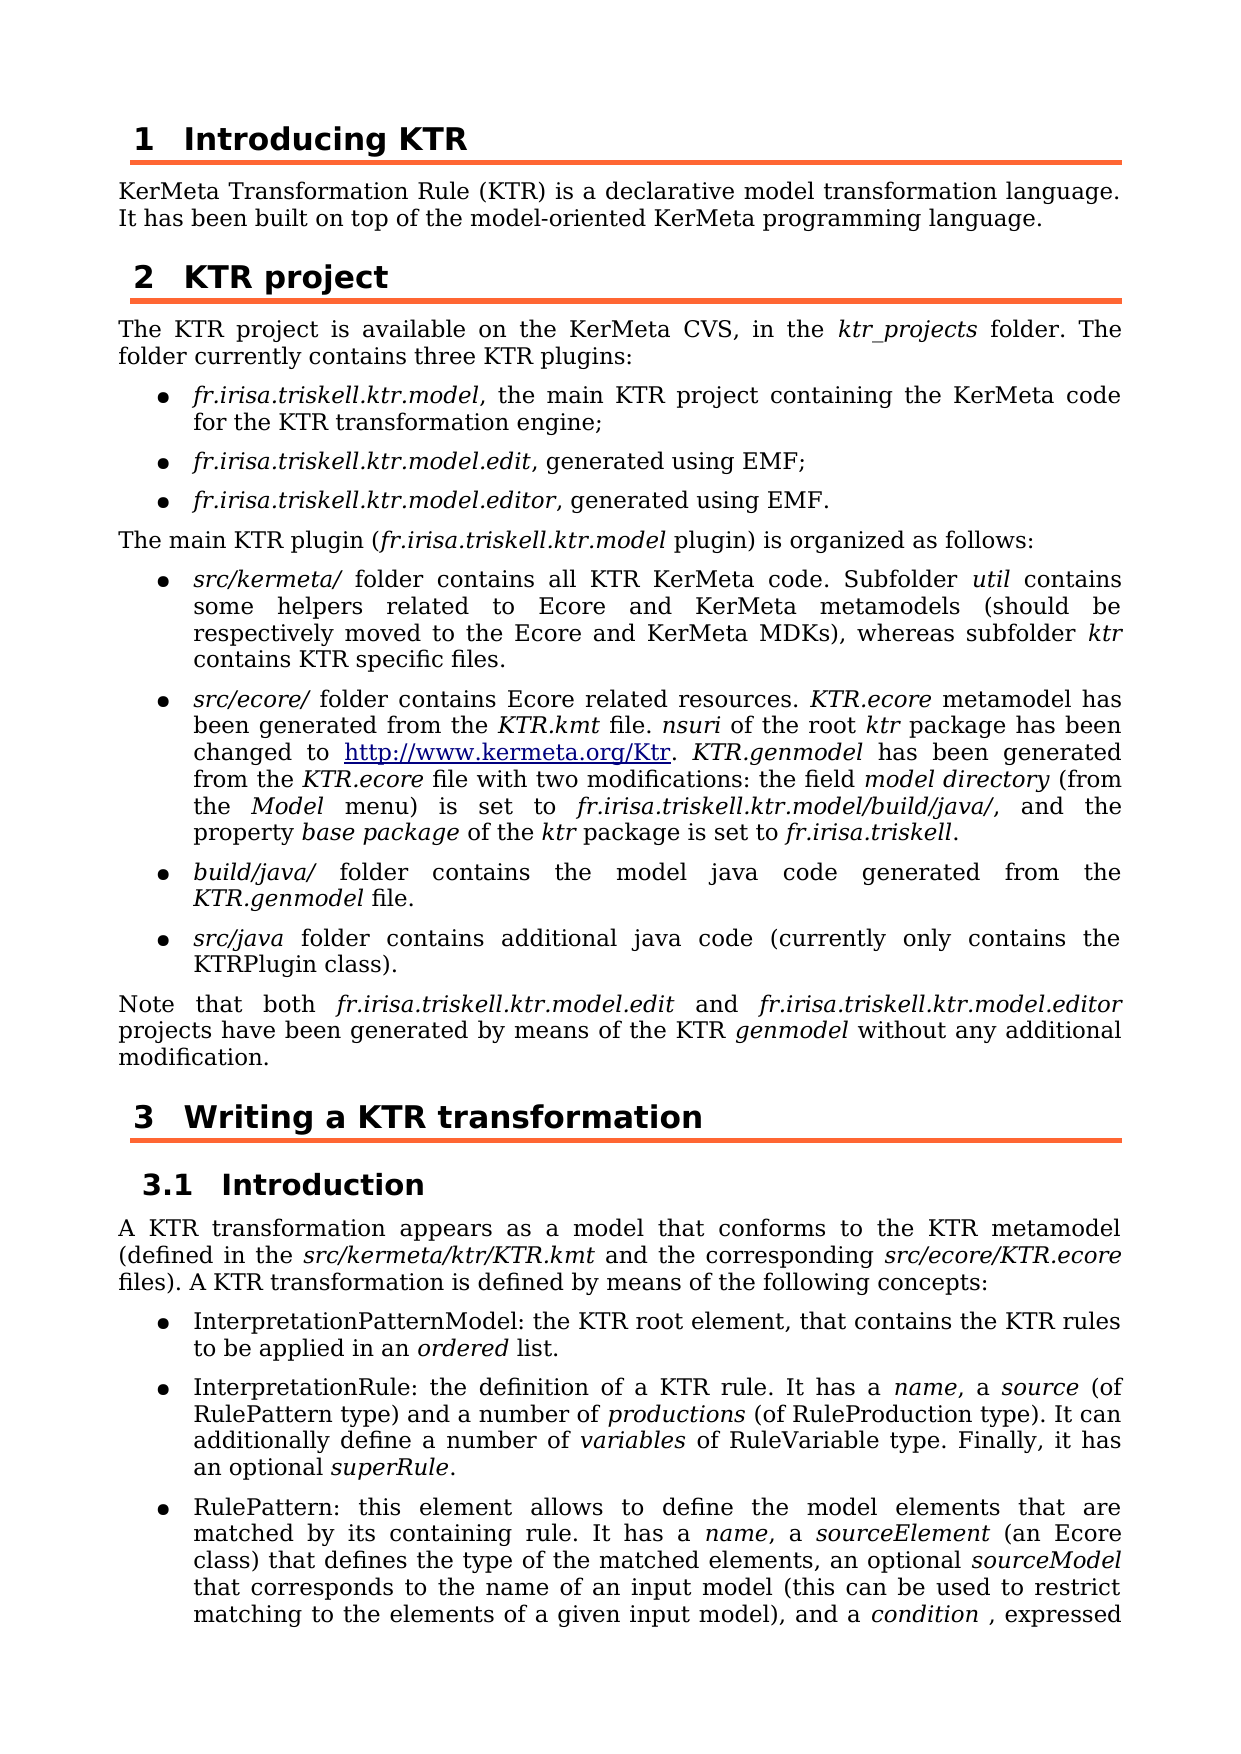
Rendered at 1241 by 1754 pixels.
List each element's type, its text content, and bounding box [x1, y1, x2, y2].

subtitle Introduction [142, 1168, 1122, 1203]
list RulePattern: this element allows to define the model elements that are matched by its containing rule. It has a name, a sourceElement (an Ecore class) that defines the type of the matched elements, an optional sourceModel that corresponds to the name of an input model (this can be used to restrict matching to the elements of a given input model), and a condition , expressed [156, 1494, 1122, 1628]
list fr.irisa.triskell.ktr.model.edit, generated using EMF; [156, 448, 1122, 475]
subtitle Writing a KTR transformation [130, 1096, 1122, 1138]
text The main KTR plugin (fr.irisa.triskell.ktr.model plugin) is organized as follows: [118, 527, 1122, 554]
subtitle KTR project [130, 256, 1122, 298]
list build/java/ folder contains the model java code generated from the KTR.genmodel file. [156, 859, 1122, 912]
list src/java folder contains additional java code (currently only contains the KTRPlugin class). [156, 925, 1122, 978]
list src/ecore/ folder contains Ecore related resources. KTR.ecore metamodel has been generated from the KTR.kmt file. nsuri of the root ktr package has been changed to http://www.kermeta.org/Ktr. KTR.genmodel has been generated from the KTR.ecore file with two modifications: the field model directory (from the Model menu) is set to fr.irisa.triskell.ktr.model/build/java/, and the property base package of the ktr package is set to fr.irisa.triskell. [156, 686, 1122, 846]
list src/kermeta/ folder contains all KTR KerMeta code. Subfolder util contains some helpers related to Ecore and KerMeta metamodels (should be respectively moved to the Ecore and KerMeta MDKs), whereas subfolder ktr contains KTR specific files. [156, 566, 1122, 673]
subtitle Introducing KTR [130, 118, 1122, 160]
list InterpretationRule: the definition of a KTR rule. It has a name, a source (of RulePattern type) and a number of productions (of RuleProduction type). It can additionally define a number of variables of RuleVariable type. Finally, it has an optional superRule. [156, 1374, 1122, 1481]
text Note that both fr.irisa.triskell.ktr.model.edit and fr.irisa.triskell.ktr.model.editor projects have been generated by means of the KTR genmodel without any additional modification. [118, 991, 1122, 1071]
list InterpretationPatternModel: the KTR root element, that contains the KTR rules to be applied in an ordered list. [156, 1308, 1122, 1362]
text The KTR project is available on the KerMeta CVS, in the ktr_projects folder. The folder currently contains three KTR plugins: [118, 316, 1122, 370]
list fr.irisa.triskell.ktr.model.editor, generated using EMF. [156, 488, 1122, 514]
list fr.irisa.triskell.ktr.model, the main KTR project containing the KerMeta code for the KTR transformation engine; [156, 382, 1122, 436]
text A KTR transformation appears as a model that conforms to the KTR metamodel (defined in the src/kermeta/ktr/KTR.kmt and the corresponding src/ecore/KTR.ecore files). A KTR transformation is defined by means of the following concepts: [118, 1215, 1122, 1296]
text KerMeta Transformation Rule (KTR) is a declarative model transformation language. It has been built on top of the model-oriented KerMeta programming language. [118, 178, 1122, 231]
